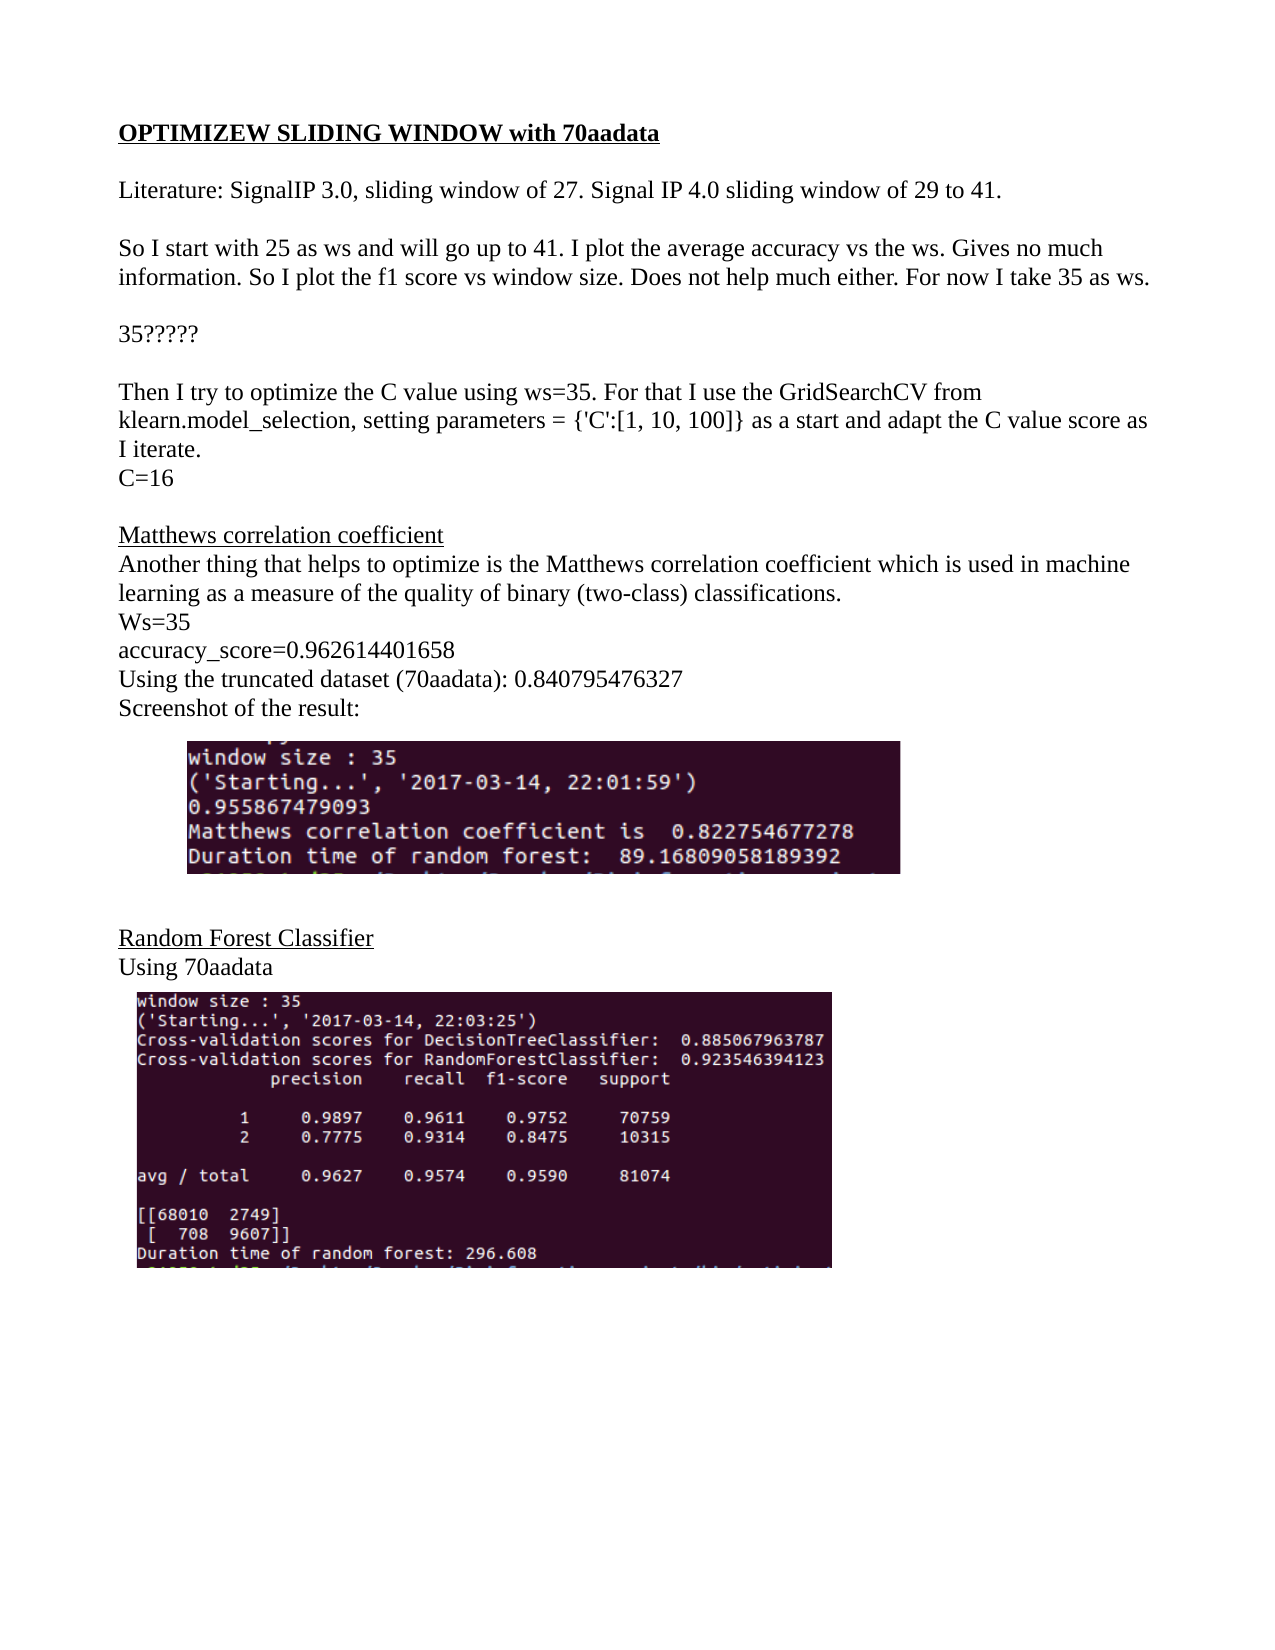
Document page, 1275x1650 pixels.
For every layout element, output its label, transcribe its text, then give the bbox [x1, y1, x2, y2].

text Then I try to optimize the C value using ws=35. For that I use the GridSearchCV from klearn.model_selection, setting parameters = {'C':[1, 10, 100]} as a start and adapt the C value score as I iterate. [118, 377, 1157, 463]
text accuracy_score=0.962614401658 [118, 636, 1157, 664]
text Ws=35 [118, 607, 1157, 636]
text OPTIMIZEW SLIDING WINDOW with 70aadata [118, 118, 1157, 147]
text So I start with 25 as ws and will go up to 41. I plot the average accuracy vs the ws. Gives no much information. So I plot the f1 score vs window size. Does not help much either. For now I take 35 as ws. [118, 233, 1157, 291]
text Another thing that helps to optimize is the Matthews correlation coefficient which is used in machine learning as a measure of the quality of binary (two-class) classifications. [118, 549, 1157, 607]
text Matthews correlation coefficient [118, 521, 1157, 549]
text Screenshot of the result: [118, 693, 1157, 722]
text 35????? [118, 319, 1157, 348]
text Using 70aadata [118, 952, 1157, 981]
text Random Forest Classifier [118, 923, 1157, 952]
picture [187, 741, 901, 874]
text C=16 [118, 463, 1157, 492]
text Literature: SignalIP 3.0, sliding window of 27. Signal IP 4.0 sliding window of 29 to 41. [118, 176, 1157, 204]
picture [136, 992, 832, 1268]
text Using the truncated dataset (70aadata): 0.840795476327 [118, 664, 1157, 693]
